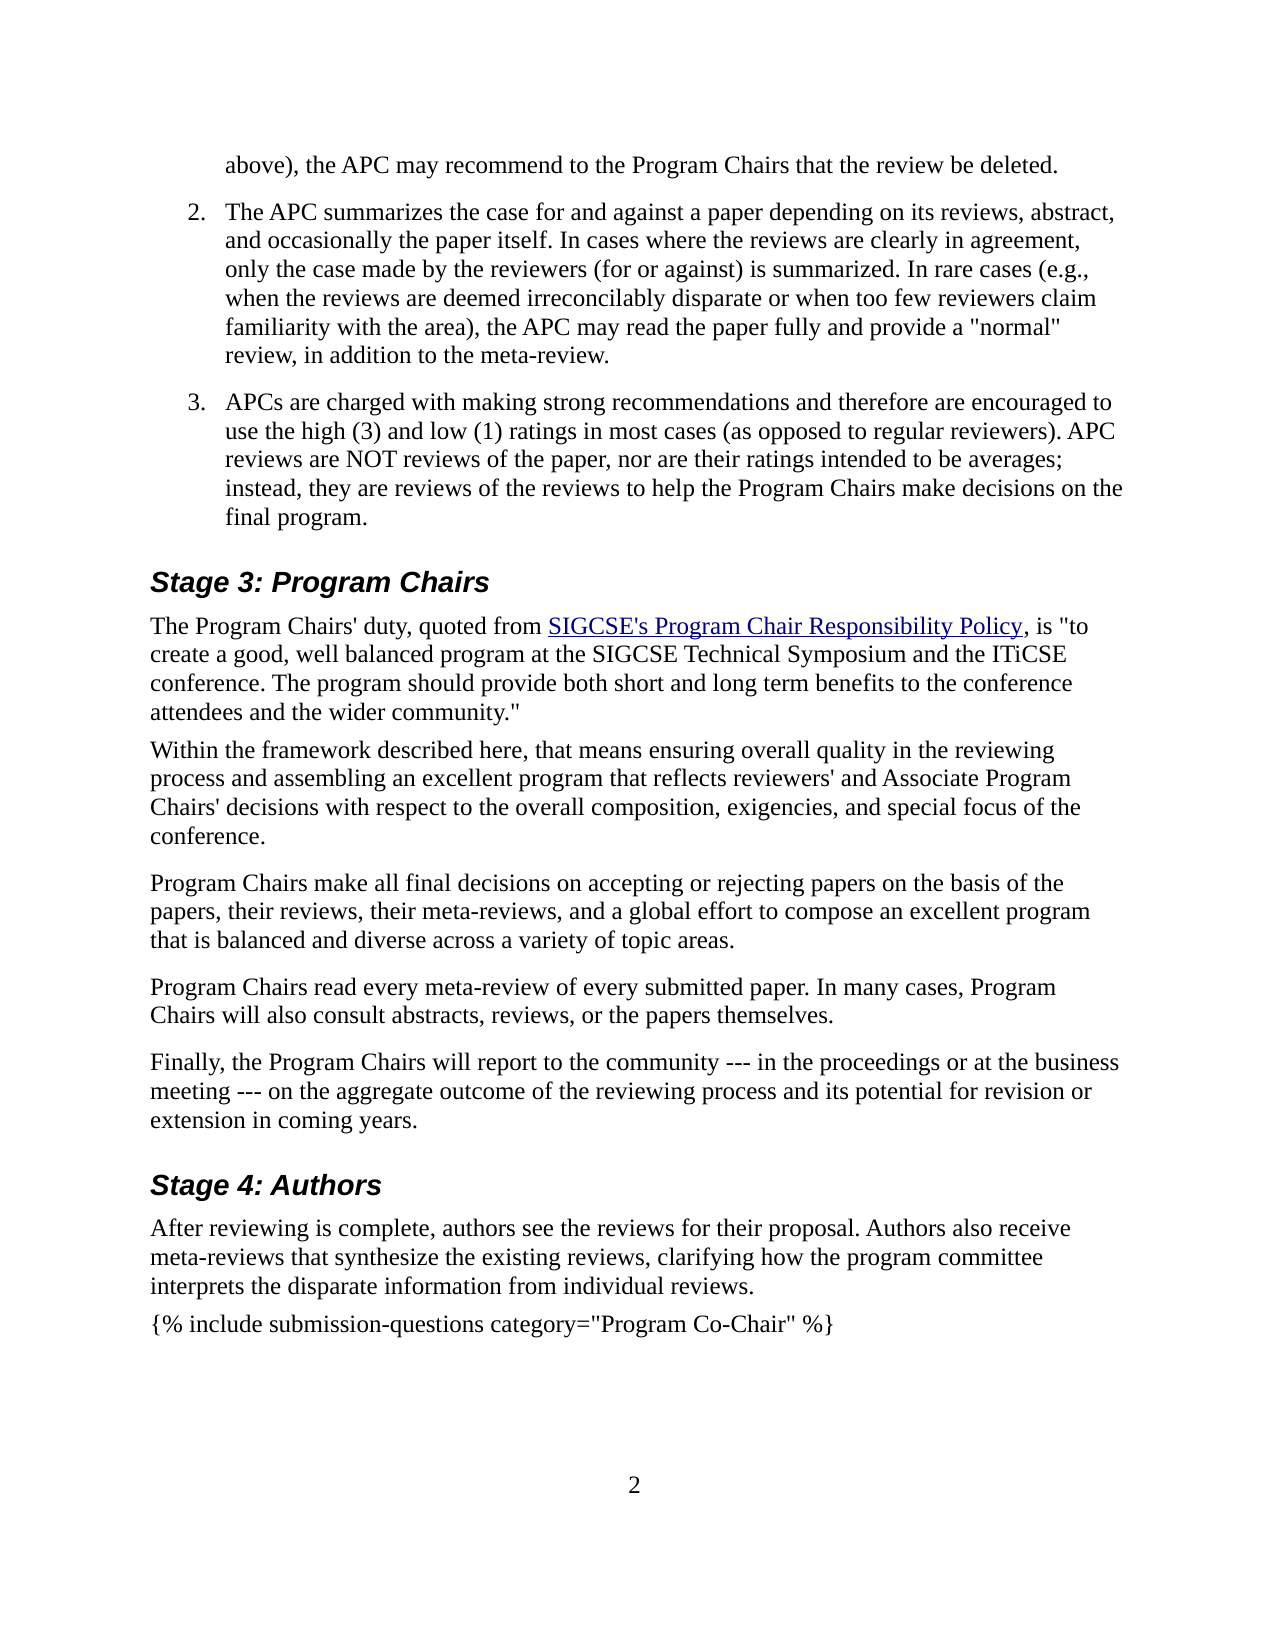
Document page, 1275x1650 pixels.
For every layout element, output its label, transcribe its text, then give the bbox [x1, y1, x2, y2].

text Program Chairs read every meta-review of every submitted paper. In many cases, Program Chairs will also consult abstracts, reviews, or the papers themselves. [150, 972, 1125, 1029]
text The Program Chairs' duty, quoted from SIGCSE's Program Chair Responsibility Policy, is "to create a good, well balanced program at the SIGCSE Technical Symposium and the ITiCSE conference. The program should provide both short and long term benefits to the conference attendees and the wider community." [150, 611, 1125, 726]
text Within the framework described here, that means ensuring overall quality in the reviewing process and assembling an excellent program that reflects reviewers' and Associate Program Chairs' decisions with respect to the overall composition, exigencies, and special focus of the conference. [150, 735, 1125, 850]
subtitle Stage 4: Authors [150, 1167, 1125, 1201]
text After reviewing is complete, authors see the reviews for their proposal. Authors also receive meta-reviews that synthesize the existing reviews, clarifying how the program committee interprets the disparate information from individual reviews. [150, 1213, 1125, 1300]
text {% include submission-questions category="Program Co-Chair" %} [150, 1309, 1125, 1337]
subtitle Stage 3: Program Chairs [150, 565, 1125, 598]
text Finally, the Program Chairs will report to the community --- in the proceedings or at the business meeting --- on the aggregate outcome of the reviewing process and its potential for revision or extension in coming years. [150, 1047, 1125, 1133]
text Program Chairs make all final decisions on accepting or rejecting papers on the basis of the papers, their reviews, their meta-reviews, and a global effort to compose an excellent program that is balanced and diverse across a variety of topic areas. [150, 868, 1125, 954]
list above), the APC may recommend to the Program Chairs that the review be deleted. [187, 150, 1125, 179]
list APCs are charged with making strong recommendations and therefore are encouraged to use the high (3) and low (1) ratings in most cases (as opposed to regular reviewers). APC reviews are NOT reviews of the paper, nor are their ratings intended to be averages; instead, they are reviews of the reviews to help the Program Chairs make decisions on the final program. [187, 387, 1125, 531]
list The APC summarizes the case for and against a paper depending on its reviews, abstract, and occasionally the paper itself. In cases where the reviews are clearly in agreement, only the case made by the reviewers (for or against) is summarized. In rare cases (e.g., when the reviews are deemed irreconcilably disparate or when too few reviewers claim familiarity with the area), the APC may read the paper fully and provide a "normal" review, in addition to the meta-review. [187, 197, 1125, 369]
